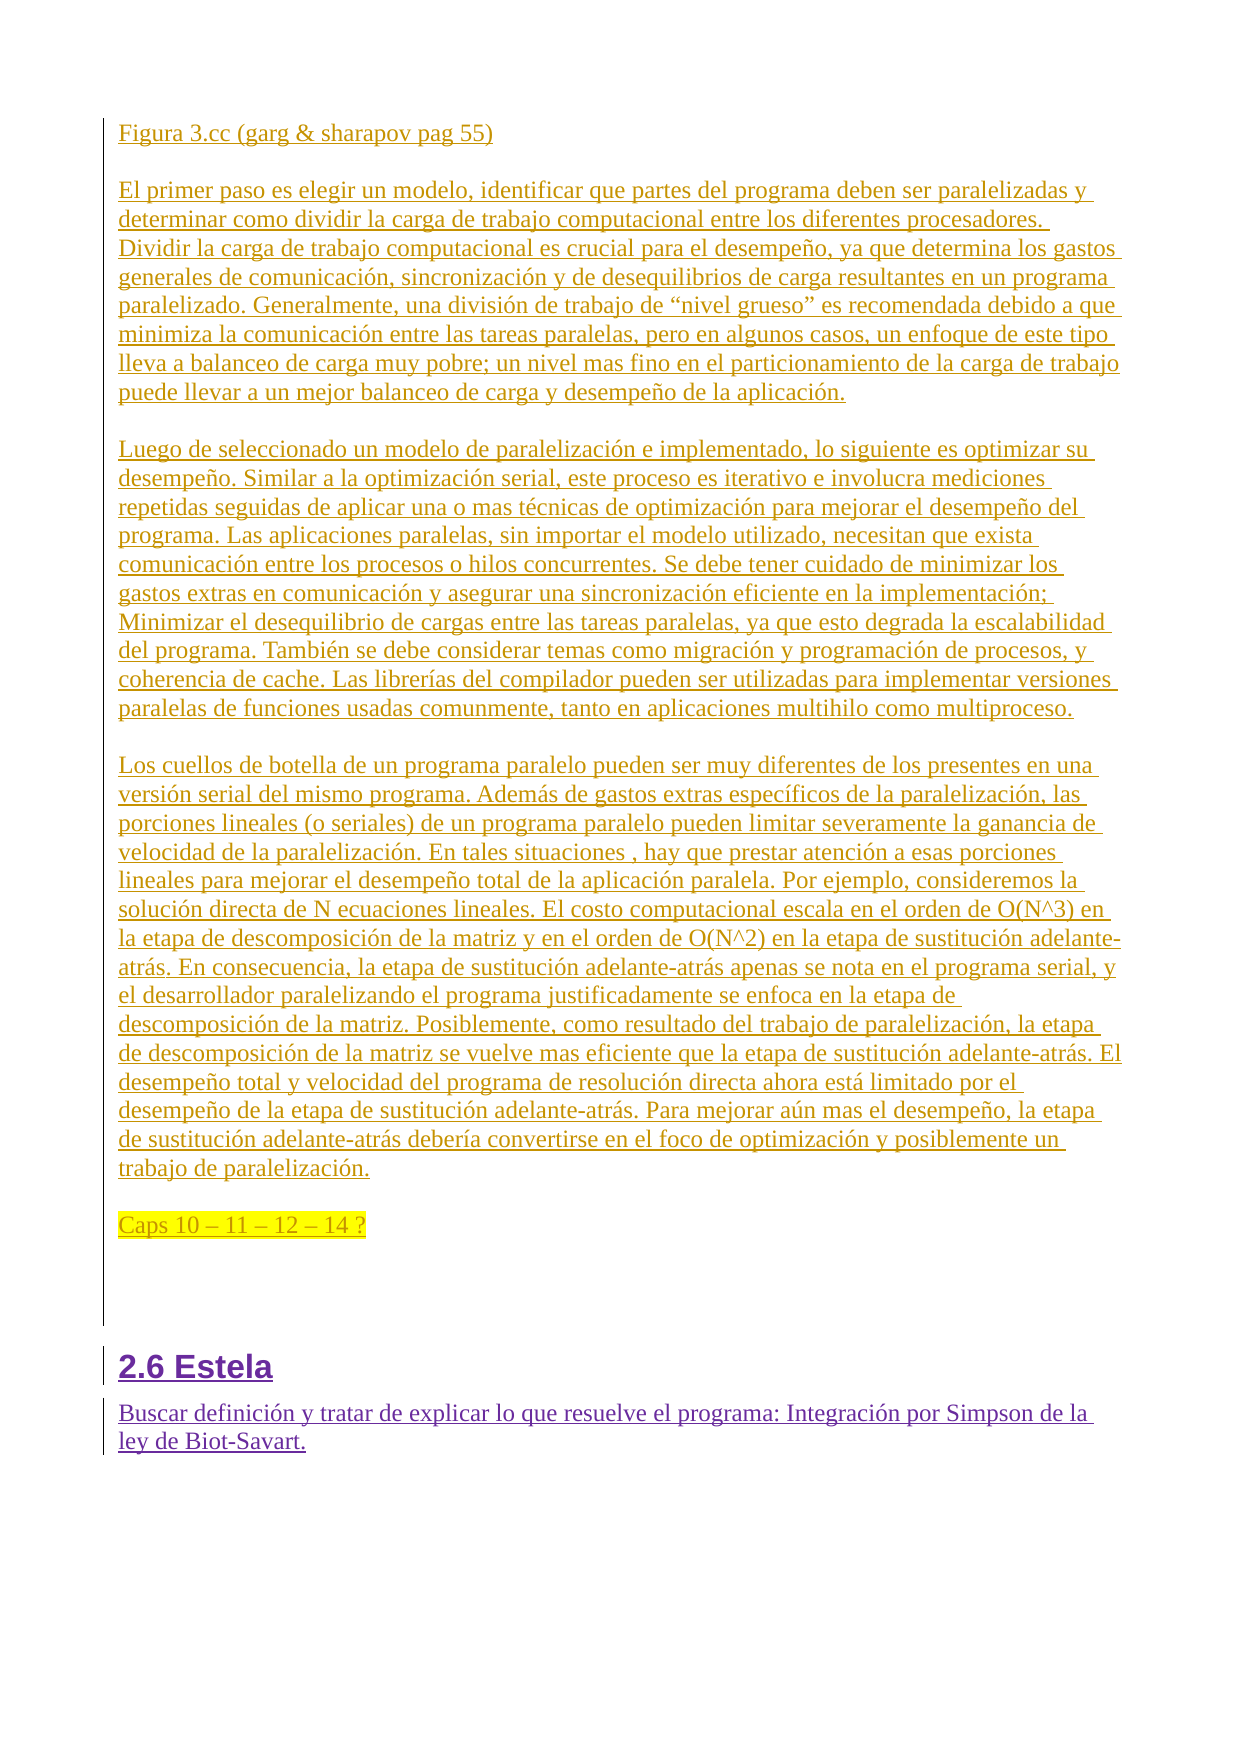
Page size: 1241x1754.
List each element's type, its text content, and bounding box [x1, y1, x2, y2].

text Figura 3.cc (garg & sharapov pag 55) [118, 118, 1122, 147]
subtitle 2.6 Estela [118, 1346, 1122, 1385]
text Buscar definición y tratar de explicar lo que resuelve el programa: Integración por Simpson de la ley de Biot-Savart. [118, 1398, 1122, 1455]
text generales de comunicación, sincronización y de desequilibrios de carga resultantes en un programa paralelizado. Generalmente, una división de trabajo de “nivel grueso” es recomendada debido a que [118, 259, 1122, 316]
text desempeño total y velocidad del programa de resolución directa ahora está limitado por el desempeño de la etapa de sustitución adelante-atrás. Para mejorar aún mas el desempeño, la etapa de sustitución adelante-atrás debería convertirse en el foco de optimización y posiblemente un trabajo de paralelización. [118, 1064, 1122, 1182]
text Luego de seleccionado un modelo de paralelización e implementado, lo siguiente es optimizar su desempeño. Similar a la optimización serial, este proceso es iterativo e involucra mediciones repetidas seguidas de aplicar una o mas técnicas de optimización para mejorar el desempeño del programa. Las aplicaciones paralelas, sin importar el modelo utilizado, necesitan que exista comunicación entre los procesos o hilos concurrentes. Se debe tener cuidado de minimizar los gastos extras en comunicación y asegurar una sincronización eficiente en la implementación; Minimizar el desequilibrio de cargas entre las tareas paralelas, ya que esto degrada la escalabilidad del programa. También se debe considerar temas como migración y programación de procesos, y coherencia de cache. Las librerías del compilador pueden ser utilizadas para implementar versiones paralelas de funciones usadas comunmente, tanto en aplicaciones multihilo como multiproceso. [118, 434, 1122, 722]
text Los cuellos de botella de un programa paralelo pueden ser muy diferentes de los presentes en una versión serial del mismo programa. Además de gastos extras específicos de la paralelización, las porciones lineales (o seriales) de un programa paralelo pueden limitar severamente la ganancia de velocidad de la paralelización. En tales situaciones , hay que prestar atención a esas porciones lineales para mejorar el desempeño total de la aplicación paralela. Por ejemplo, consideremos la solución directa de N ecuaciones lineales. El costo computacional escala en el orden de O(N^3) en la etapa de descomposición de la matriz y en el orden de O(N^2) en la etapa de sustitución adelante-atrás. En consecuencia, la etapa de sustitución adelante-atrás apenas se nota en el programa serial, y el desarrollador paralelizando el programa justificadamente se enfoca en la etapa de descomposición de la matriz. Posiblemente, como resultado del trabajo de paralelización, la etapa de descomposición de la matriz se vuelve mas eficiente que la etapa de sustitución adelante-atrás. El [118, 751, 1122, 1063]
text Caps 10 – 11 – 12 – 14 ? [118, 1211, 1122, 1239]
text El primer paso es elegir un modelo, identificar que partes del programa deben ser paralelizadas y determinar como dividir la carga de trabajo computacional entre los diferentes procesadores. Dividir la carga de trabajo computacional es crucial para el desempeño, ya que determina los gastos [118, 176, 1122, 258]
text minimiza la comunicación entre las tareas paralelas, pero en algunos casos, un enfoque de este tipo lleva a balanceo de carga muy pobre; un nivel mas fino en el particionamiento de la carga de trabajo puede llevar a un mejor balanceo de carga y desempeño de la aplicación. [118, 317, 1122, 406]
